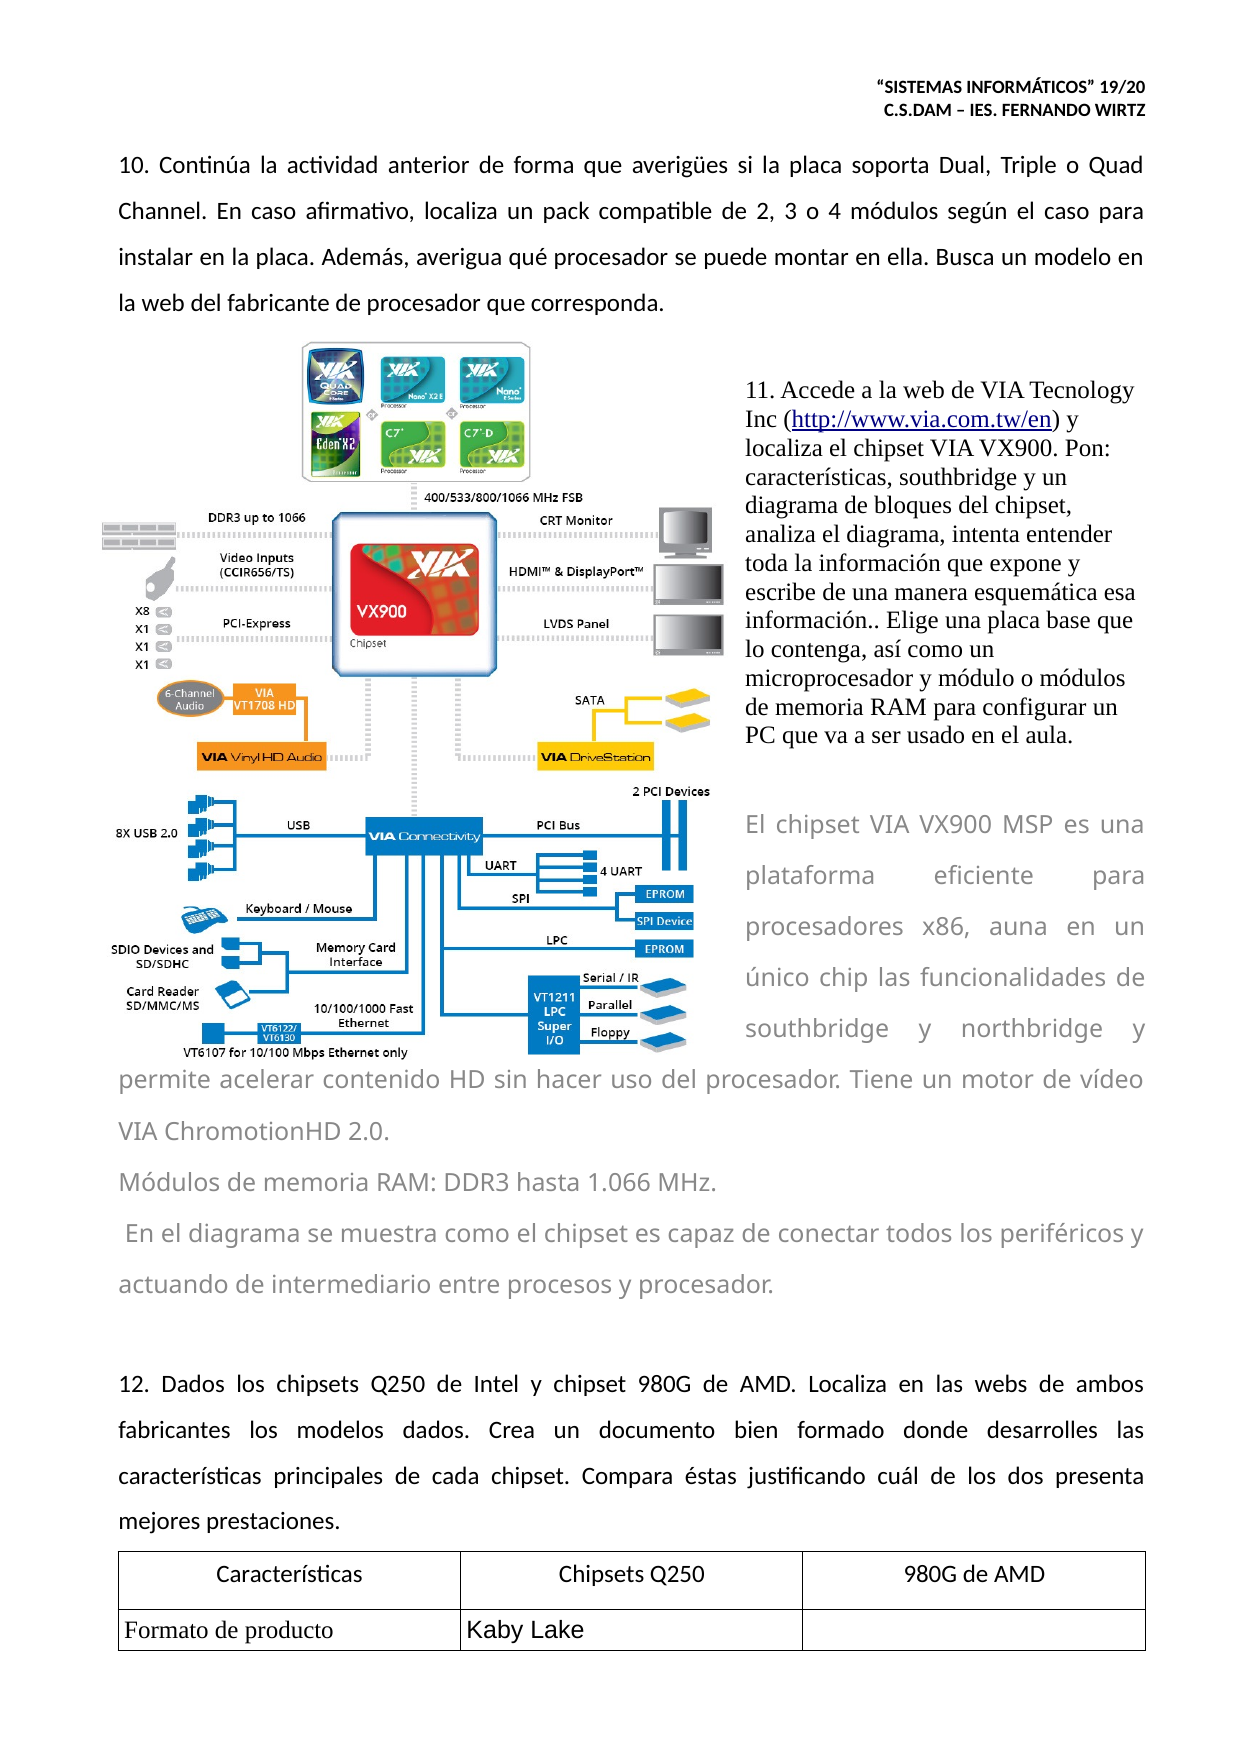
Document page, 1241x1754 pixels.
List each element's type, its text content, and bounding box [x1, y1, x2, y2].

text 12. Dados los chipsets Q250 de Intel y chipset 980G de AMD. Localiza en las webs de ambos fabricantes los modelos dados. Crea un documento bien formado donde desarrolles las características principales de cada chipset. Compara éstas justificando cuál de los dos presenta mejores prestaciones. [118, 1368, 1145, 1536]
text 10. Continúa la actividad anterior de forma que averigües si la placa soporta Dual, Triple o Quad Channel. En caso afirmativo, localiza un pack compatible de 2, 3 o 4 módulos según el caso para instalar en la placa. Además, averigua qué procesador se puede montar en ella. Busca un modelo en la web del fabricante de procesador que corresponda. [118, 149, 1145, 317]
table_header Características [119, 1552, 460, 1608]
table_header Chipsets Q250 [461, 1552, 802, 1608]
text En el diagrama se muestra como el chipset es capaz de conectar todos los periféricos y actuando de intermediario entre procesos y procesador. [118, 1215, 1145, 1300]
table_cell Formato de producto [119, 1610, 460, 1650]
table_cell [803, 1610, 1145, 1650]
text Módulos de memoria RAM: DDR3 hasta 1.066 MHz. [118, 1164, 1145, 1198]
text 11. Accede a la web de VIA Tecnology Inc (http://www.via.com.tw/en) y localiza el chipset VIA VX900. Pon: características, southbridge y un diagrama de bloques del chipset, analiza el diagrama, intenta entender toda la información que expone y escribe de una manera esquemática esa información.. Elige una placa base que lo contenga, así como un microprocesador y módulo o módulos de memoria RAM para configurar un PC que va a ser usado en el aula. [745, 376, 1145, 749]
text El chipset VIA VX900 MSP es una plataforma eficiente para procesadores x86, auna en un único chip las funcionalidades de southbridge y northbridge y permite acelerar contenido HD sin hacer uso del procesador. Tiene un motor de vídeo VIA ChromotionHD 2.0. [118, 807, 1145, 1147]
table_cell Kaby Lake [461, 1610, 802, 1650]
table_header 980G de AMD [803, 1552, 1145, 1608]
